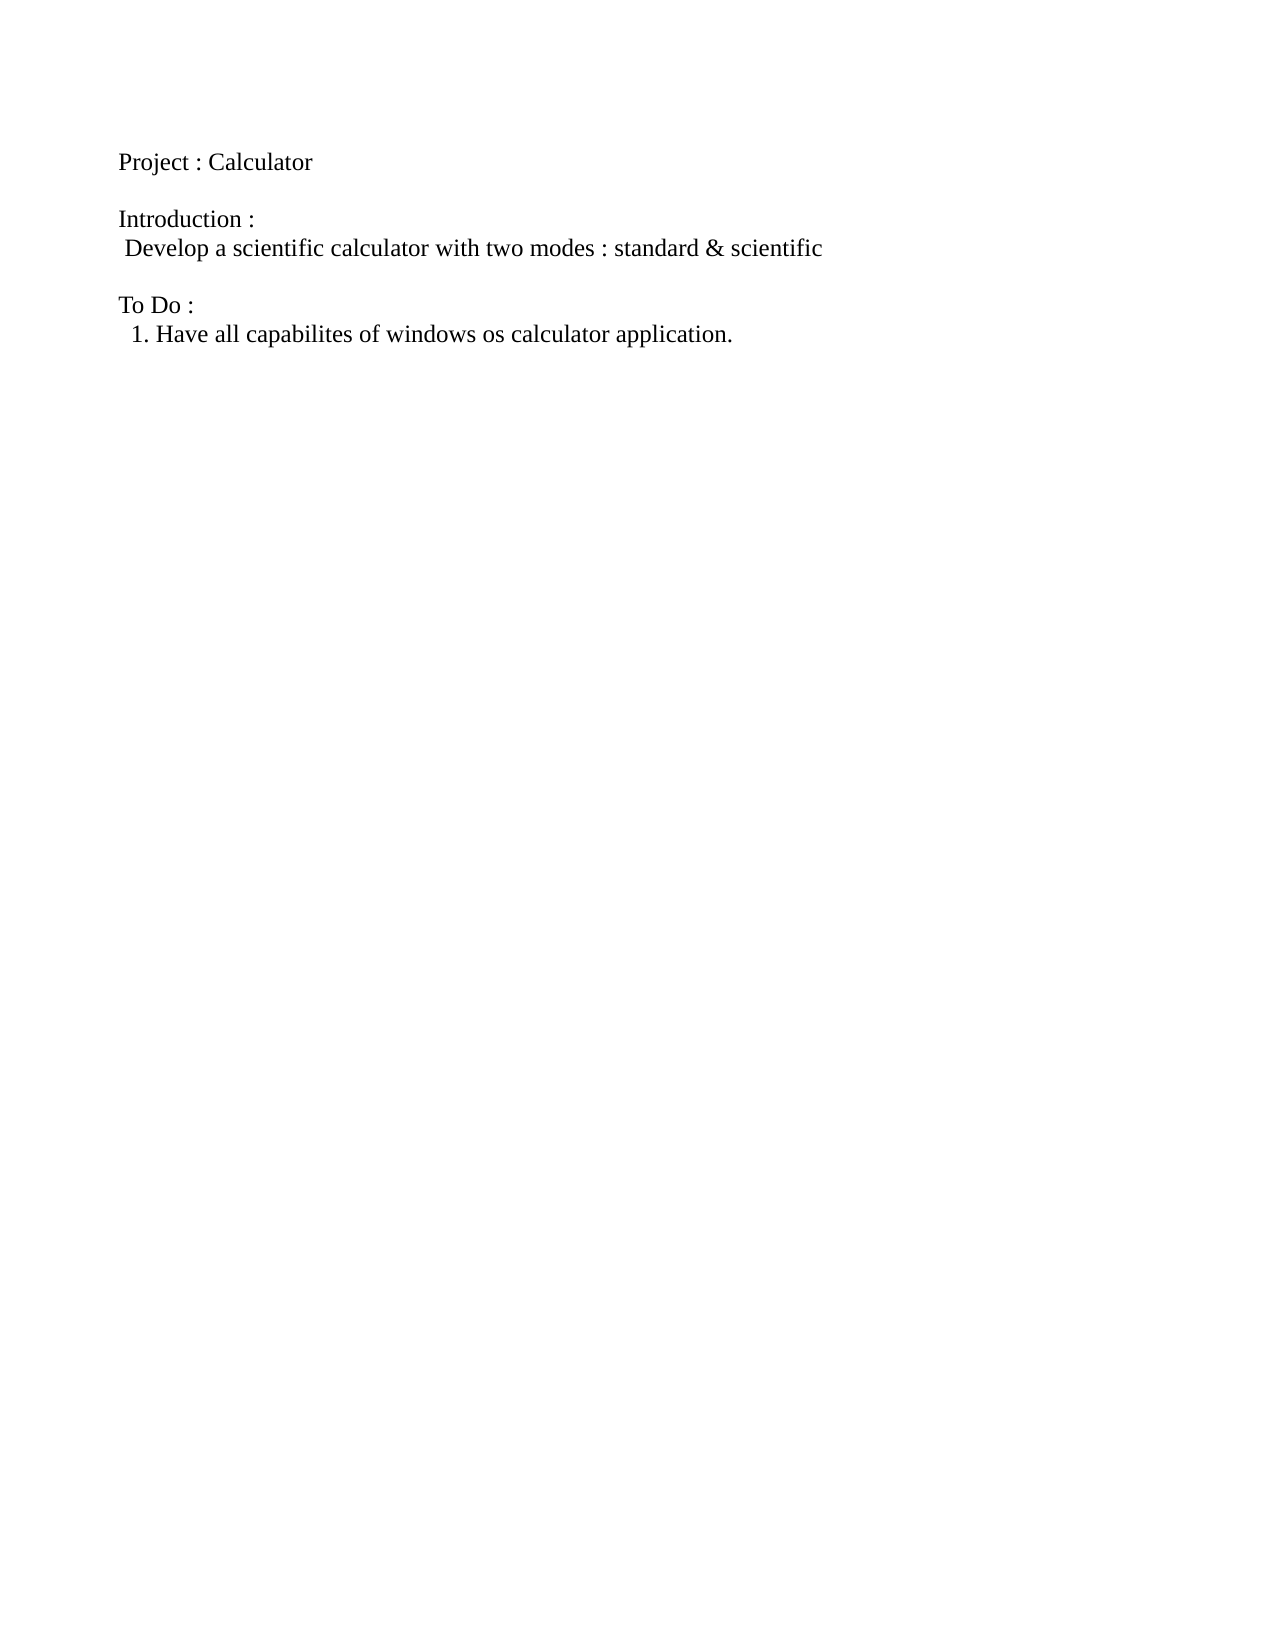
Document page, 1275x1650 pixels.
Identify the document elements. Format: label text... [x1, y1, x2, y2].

text To Do : [118, 291, 1157, 319]
text 1. Have all capabilites of windows os calculator application. [118, 319, 1157, 348]
text Develop a scientific calculator with two modes : standard & scientific [118, 233, 1157, 262]
text Introduction : [118, 204, 1157, 233]
text Project : Calculator [118, 147, 1157, 176]
